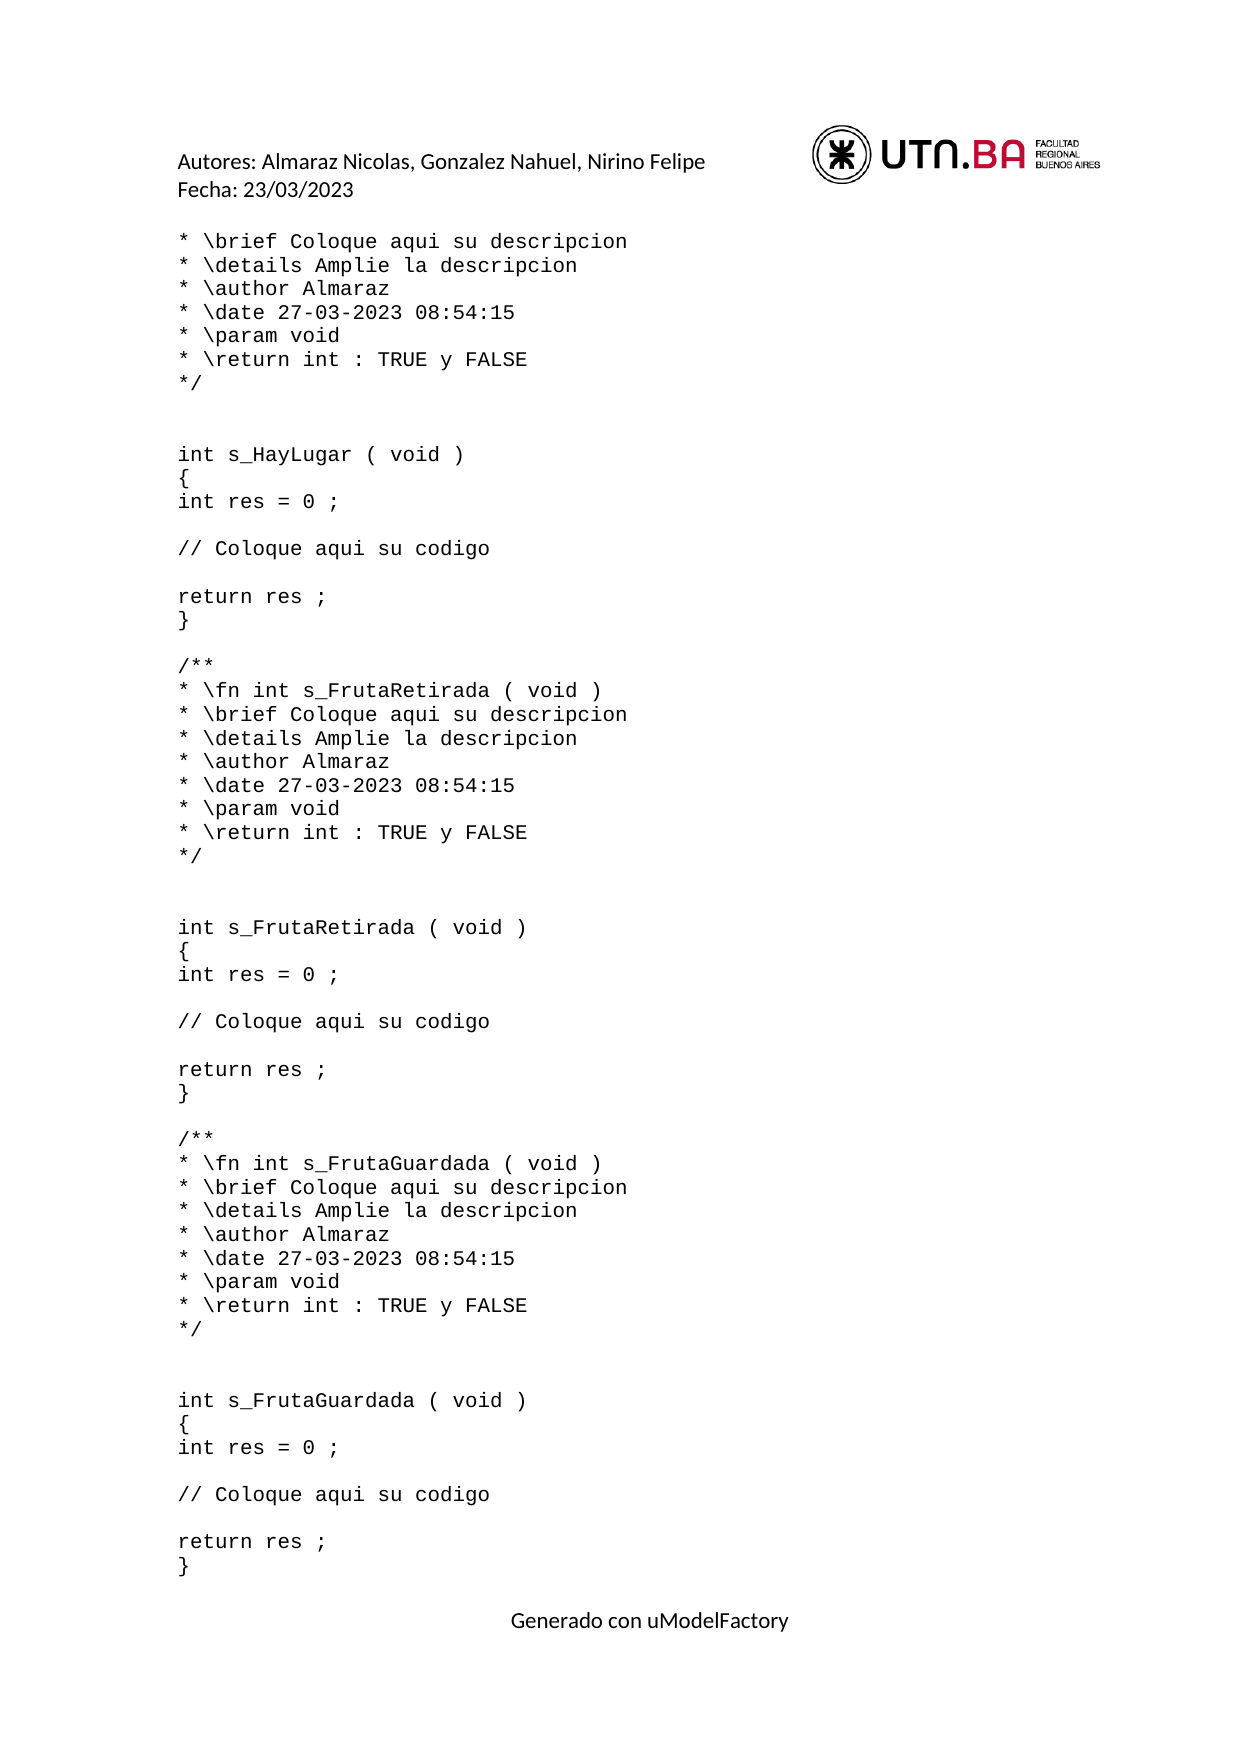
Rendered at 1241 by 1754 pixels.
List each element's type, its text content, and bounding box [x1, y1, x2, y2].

text * \date 27-03-2023 08:54:15 [177, 302, 1122, 326]
picture [798, 118, 1122, 190]
text } [177, 1082, 1122, 1106]
text return res ; [177, 1058, 1122, 1082]
text */ [177, 846, 1122, 869]
text * \date 27-03-2023 08:54:15 [177, 775, 1122, 798]
text // Coloque aqui su codigo [177, 1011, 1122, 1035]
text * \author Almaraz [177, 1224, 1122, 1248]
text } [177, 1555, 1122, 1579]
text */ [177, 1319, 1122, 1342]
text * \author Almaraz [177, 278, 1122, 302]
text int s_FrutaGuardada ( void ) [177, 1389, 1122, 1413]
text * \fn int s_FrutaGuardada ( void ) [177, 1153, 1122, 1177]
text * \param void [177, 798, 1122, 822]
text // Coloque aqui su codigo [177, 538, 1122, 562]
text { [177, 1413, 1122, 1437]
text * \details Amplie la descripcion [177, 727, 1122, 751]
text * \author Almaraz [177, 751, 1122, 775]
text * \return int : TRUE y FALSE [177, 349, 1122, 373]
text */ [177, 373, 1122, 396]
text int res = 0 ; [177, 1437, 1122, 1461]
text * \details Amplie la descripcion [177, 254, 1122, 278]
text * \return int : TRUE y FALSE [177, 822, 1122, 846]
text return res ; [177, 1531, 1122, 1555]
text { [177, 940, 1122, 964]
text * \param void [177, 326, 1122, 349]
text * \param void [177, 1271, 1122, 1295]
text /** [177, 657, 1122, 680]
text int res = 0 ; [177, 491, 1122, 515]
text int s_FrutaRetirada ( void ) [177, 917, 1122, 940]
text { [177, 467, 1122, 491]
text int res = 0 ; [177, 964, 1122, 988]
text return res ; [177, 586, 1122, 609]
text int s_HayLugar ( void ) [177, 444, 1122, 467]
text * \date 27-03-2023 08:54:15 [177, 1248, 1122, 1271]
text * \brief Coloque aqui su descripcion [177, 704, 1122, 727]
text * \brief Coloque aqui su descripcion [177, 1177, 1122, 1200]
text /** [177, 1129, 1122, 1153]
text * \return int : TRUE y FALSE [177, 1295, 1122, 1319]
text * \fn int s_FrutaRetirada ( void ) [177, 680, 1122, 704]
text } [177, 609, 1122, 633]
text // Coloque aqui su codigo [177, 1484, 1122, 1508]
text * \brief Coloque aqui su descripcion [177, 231, 1122, 254]
text * \details Amplie la descripcion [177, 1200, 1122, 1224]
